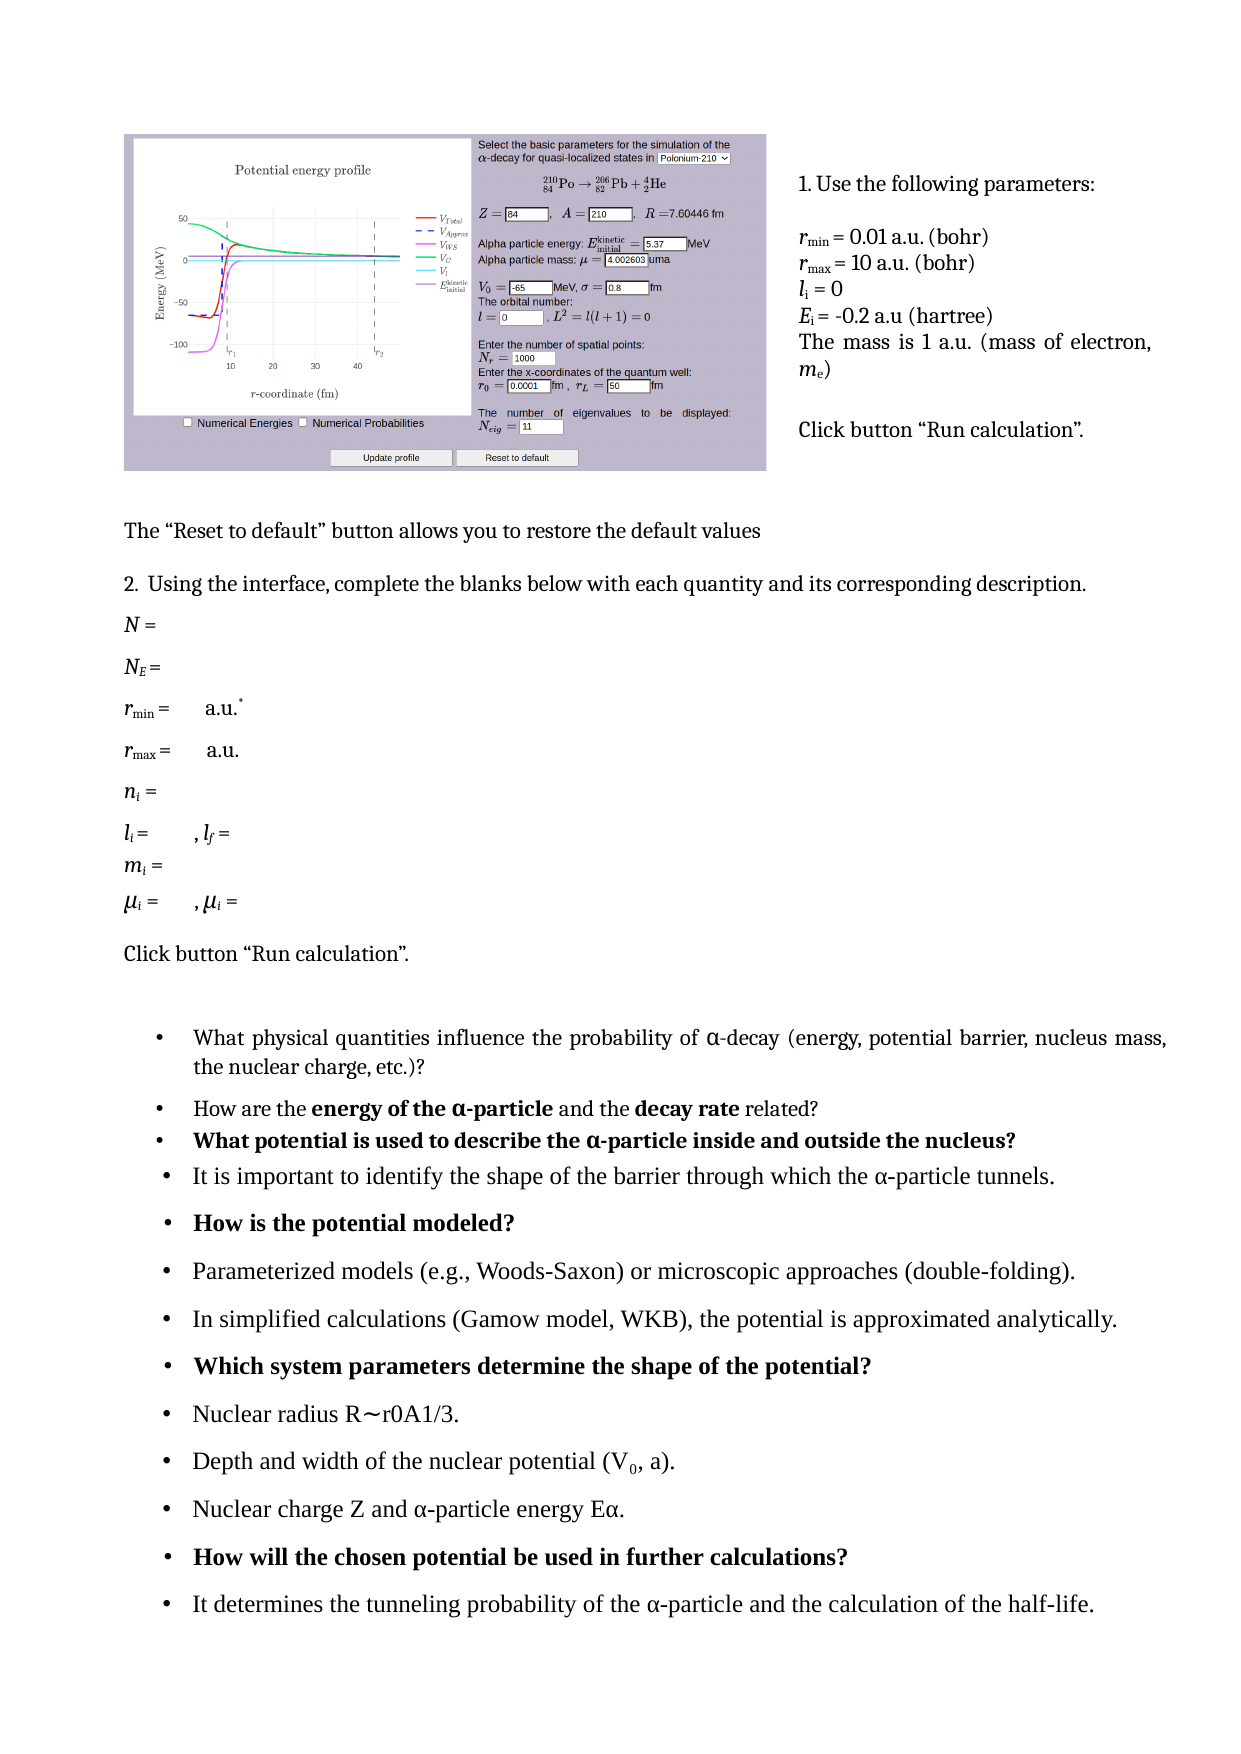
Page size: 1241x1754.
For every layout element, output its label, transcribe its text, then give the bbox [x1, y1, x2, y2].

table_header 1. Use the following parameters: rmin = 0.01 a.u. (bohr) rmax = 10 a.u. (bohr) li = 0 Ei = -0.2 a.u (hartree) The mass is 1 a.u. (mass of electron, me) Click button “Run calculation”. [793, 118, 1158, 502]
list What physical quantities influence the probability of α-decay (energy, potential barrier, nucleus mass, the nuclear charge, etc.)? [156, 1021, 1169, 1080]
list Nuclear charge Z and α-particle energy Eα​. [162, 1494, 1169, 1523]
list Depth and width of the nuclear potential (V₀, a). [162, 1446, 1169, 1475]
table_cell Click button “Run calculation”. [118, 926, 1158, 1015]
list It is important to identify the shape of the barrier through which the α-particle tunnels. [162, 1161, 1169, 1189]
list How are the energy of the α-particle and the decay rate related? [156, 1092, 1169, 1122]
table_cell 2. Using the interface, complete the blanks below with each quantity and its corresponding description. N = NE = rmin = a.u.* rmax = a.u. ni = li = , lf = mi = μi = , μi = [118, 555, 1158, 926]
picture [123, 134, 767, 471]
list In simplified calculations (Gamow model, WKB), the potential is approximated analytically. [162, 1304, 1169, 1332]
list Nuclear radius R∼r0​A1/3. [162, 1399, 1169, 1428]
list How is the potential modeled? [164, 1208, 1169, 1237]
table_header [118, 118, 793, 502]
list Parameterized models (e.g., Woods-Saxon) or microscopic approaches (double-folding). [162, 1256, 1169, 1285]
table_cell The “Reset to default” button allows you to restore the default values [118, 503, 1158, 555]
list What potential is used to describe the α-particle inside and outside the nucleus? [156, 1128, 1169, 1154]
list How will the chosen potential be used in further calculations? [164, 1542, 1169, 1570]
list Which system parameters determine the shape of the potential? [164, 1351, 1169, 1380]
list It determines the tunneling probability of the α-particle and the calculation of the half-life. [162, 1589, 1169, 1618]
